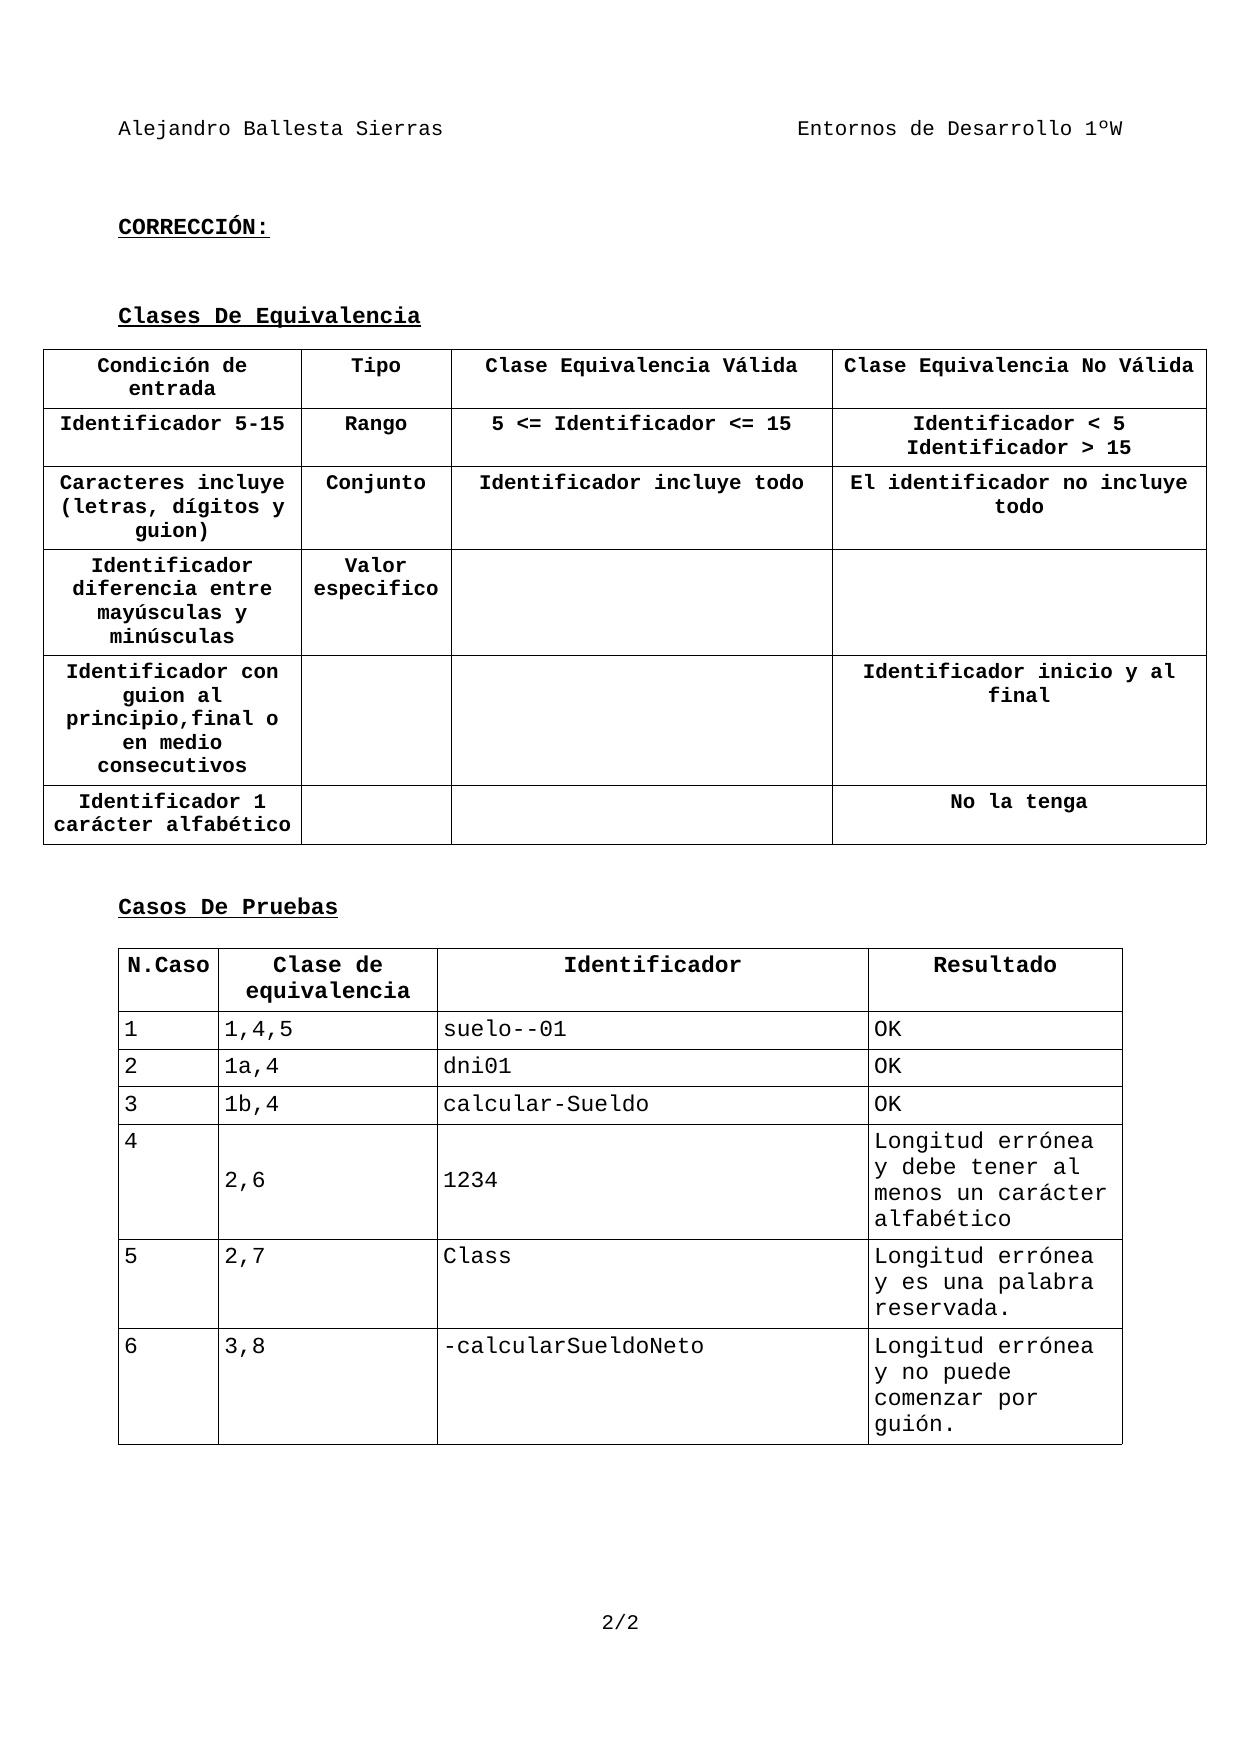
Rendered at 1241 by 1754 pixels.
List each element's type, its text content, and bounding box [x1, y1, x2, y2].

table_cell No la tenga [833, 786, 1206, 844]
table_cell -calcularSueldoNeto [438, 1329, 868, 1443]
table_cell 3 [119, 1087, 218, 1123]
table_cell 4 [119, 1125, 218, 1239]
table_cell Conjunto [302, 467, 451, 549]
table_cell OK [869, 1087, 1122, 1123]
table_header Clase de equivalencia [219, 949, 437, 1011]
table_cell 2,6 [219, 1125, 437, 1239]
table_cell 1 [119, 1012, 218, 1048]
table_cell Identificador 5-15 [44, 409, 301, 466]
table_cell 3,8 [219, 1329, 437, 1443]
table_cell suelo--01 [438, 1012, 868, 1048]
table_cell [833, 550, 1206, 655]
table_cell 1a,4 [219, 1050, 437, 1086]
table_header Identificador [438, 949, 868, 1011]
table_header Clase Equivalencia No Válida [833, 350, 1206, 408]
table_cell 1234 [438, 1125, 868, 1239]
table_cell 5 [119, 1240, 218, 1328]
table_cell [302, 656, 451, 785]
table_cell Longitud errónea y debe tener al menos un carácter alfabético [869, 1125, 1122, 1239]
table_cell OK [869, 1050, 1122, 1086]
text Clases De Equivalencia [118, 304, 1122, 330]
table_header Resultado [869, 949, 1122, 1011]
text Casos De Pruebas [118, 896, 1122, 922]
table_cell Identificador < 5 Identificador > 15 [833, 409, 1206, 466]
text CORRECCIÓN: [118, 216, 1122, 242]
table_cell 2 [119, 1050, 218, 1086]
table_cell Identificador incluye todo [452, 467, 832, 549]
table_header N.Caso [119, 949, 218, 1011]
table_cell Longitud errónea y es una palabra reservada. [869, 1240, 1122, 1328]
table_cell [452, 786, 832, 844]
table_cell 1,4,5 [219, 1012, 437, 1048]
table_cell Longitud errónea y no puede comenzar por guión. [869, 1329, 1122, 1443]
table_cell 6 [119, 1329, 218, 1443]
table_header Tipo [302, 350, 451, 408]
table_cell Identificador diferencia entre mayúsculas y minúsculas [44, 550, 301, 655]
table_cell 1b,4 [219, 1087, 437, 1123]
table_cell calcular-Sueldo [438, 1087, 868, 1123]
table_cell Identificador 1 carácter alfabético [44, 786, 301, 844]
table_header Condición de entrada [44, 350, 301, 408]
table_cell Class [438, 1240, 868, 1328]
table_cell [452, 550, 832, 655]
table_cell Caracteres incluye (letras, dígitos y guion) [44, 467, 301, 549]
table_header Clase Equivalencia Válida [452, 350, 832, 408]
table_cell OK [869, 1012, 1122, 1048]
table_cell El identificador no incluye todo [833, 467, 1206, 549]
table_cell 2,7 [219, 1240, 437, 1328]
table_cell Identificador inicio y al final [833, 656, 1206, 785]
table_cell 5 <= Identificador <= 15 [452, 409, 832, 466]
table_cell Rango [302, 409, 451, 466]
table_cell Valor especifico [302, 550, 451, 655]
table_cell [302, 786, 451, 844]
table_cell dni01 [438, 1050, 868, 1086]
table_cell [452, 656, 832, 785]
table_cell Identificador con guion al principio,final o en medio consecutivos [44, 656, 301, 785]
